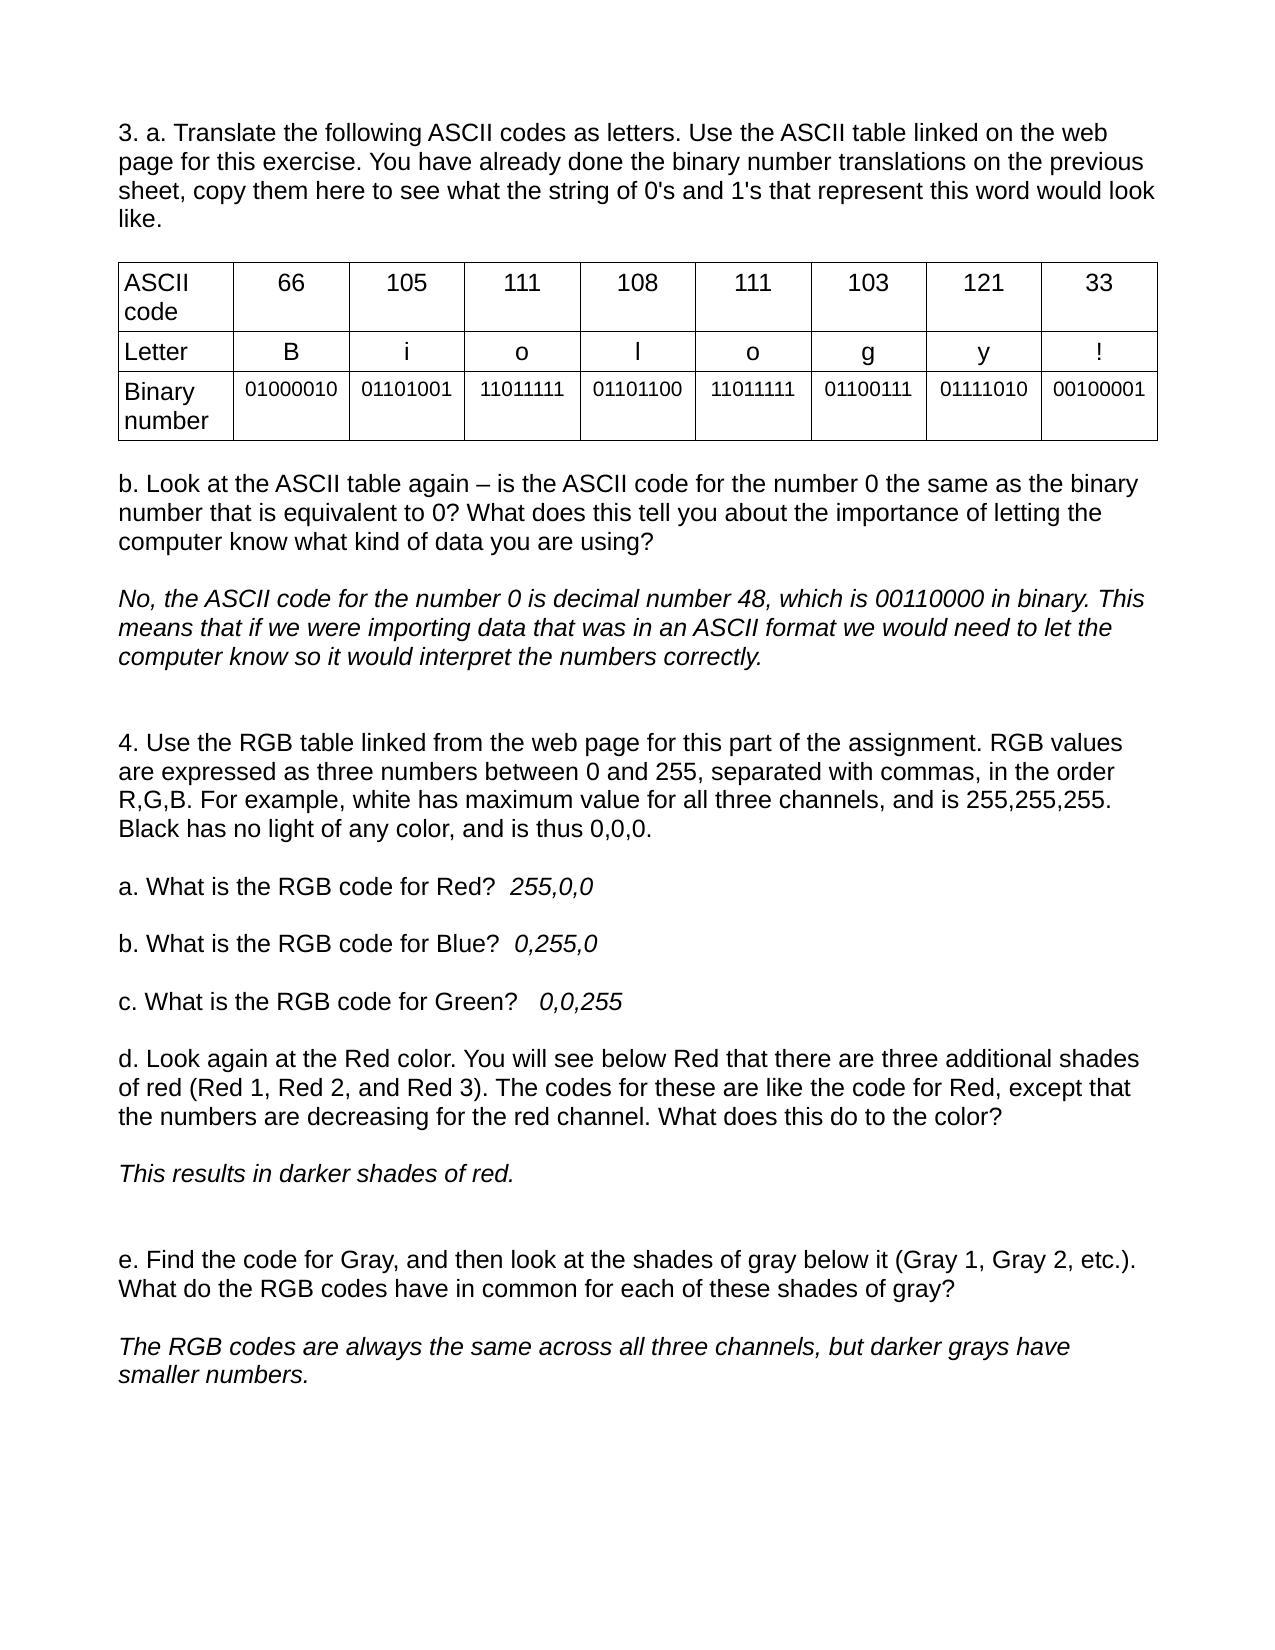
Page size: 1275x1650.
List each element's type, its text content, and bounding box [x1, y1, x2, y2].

table_cell l [581, 332, 695, 371]
table_header 121 [927, 263, 1041, 331]
text 3. a. Translate the following ASCII codes as letters. Use the ASCII table linked on the web page for this exercise. You have already done the binary number translations on the previous sheet, copy them here to see what the string of 0's and 1's that represent this word would look like. [118, 118, 1157, 233]
text a. What is the RGB code for Red? 255,0,0 [118, 872, 1157, 900]
table_header 111 [696, 263, 811, 331]
table_cell 01111010 [927, 372, 1041, 440]
table_header ASCII code [119, 263, 233, 331]
table_header 105 [350, 263, 464, 331]
table_cell 01101001 [350, 372, 464, 440]
table_cell y [927, 332, 1041, 371]
table_cell o [696, 332, 811, 371]
table_cell i [350, 332, 464, 371]
text The RGB codes are always the same across all three channels, but darker grays have smaller numbers. [118, 1332, 1157, 1389]
table_cell 11011111 [465, 372, 580, 440]
text c. What is the RGB code for Green? 0,0,255 [118, 987, 1157, 1015]
text b. What is the RGB code for Blue? 0,255,0 [118, 929, 1157, 958]
table_cell 01100111 [812, 372, 926, 440]
table_cell ! [1042, 332, 1157, 371]
table_cell Letter [119, 332, 233, 371]
table_cell Binary number [119, 372, 233, 440]
text This results in darker shades of red. [118, 1159, 1157, 1188]
table_cell o [465, 332, 580, 371]
table_header 66 [234, 263, 349, 331]
table_header 111 [465, 263, 580, 331]
table_cell 00100001 [1042, 372, 1157, 440]
text No, the ASCII code for the number 0 is decimal number 48, which is 00110000 in binary. This means that if we were importing data that was in an ASCII format we would need to let the computer know so it would interpret the numbers correctly. [118, 584, 1157, 670]
text 4. Use the RGB table linked from the web page for this part of the assignment. RGB values are expressed as three numbers between 0 and 255, separated with commas, in the order R,G,B. For example, white has maximum value for all three channels, and is 255,255,255. Black has no light of any color, and is thus 0,0,0. [118, 728, 1157, 843]
table_cell 01101100 [581, 372, 695, 440]
text d. Look again at the Red color. You will see below Red that there are three additional shades of red (Red 1, Red 2, and Red 3). The codes for these are like the code for Red, except that the numbers are decreasing for the red channel. What does this do to the color? [118, 1044, 1157, 1130]
table_header 103 [812, 263, 926, 331]
table_cell g [812, 332, 926, 371]
table_cell B [234, 332, 349, 371]
text b. Look at the ASCII table again – is the ASCII code for the number 0 the same as the binary number that is equivalent to 0? What does this tell you about the importance of letting the computer know what kind of data you are using? [118, 469, 1157, 555]
table_header 33 [1042, 263, 1157, 331]
table_header 108 [581, 263, 695, 331]
table_cell 01000010 [234, 372, 349, 440]
text e. Find the code for Gray, and then look at the shades of gray below it (Gray 1, Gray 2, etc.). What do the RGB codes have in common for each of these shades of gray? [118, 1245, 1157, 1303]
table_cell 11011111 [696, 372, 811, 440]
